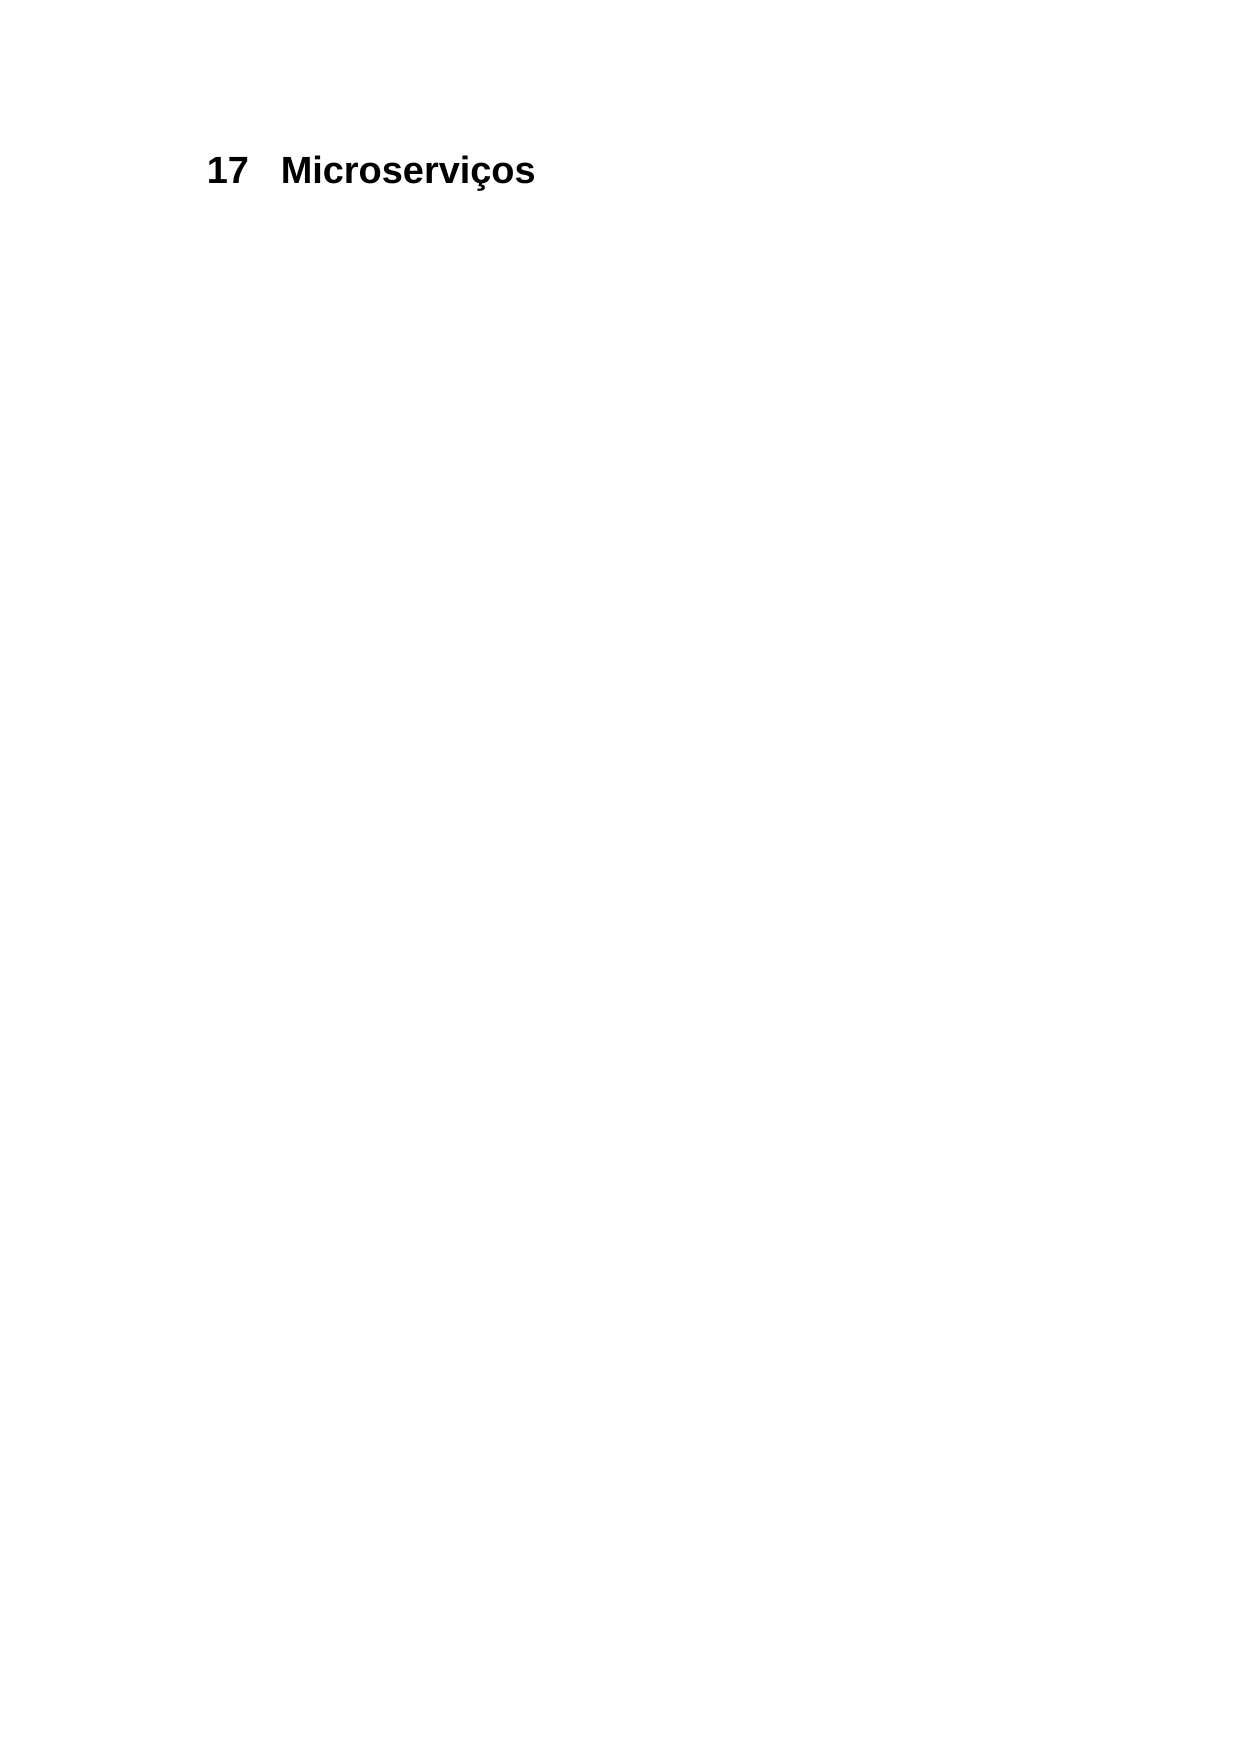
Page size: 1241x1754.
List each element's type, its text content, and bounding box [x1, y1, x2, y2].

subtitle Microserviços [207, 148, 1122, 191]
